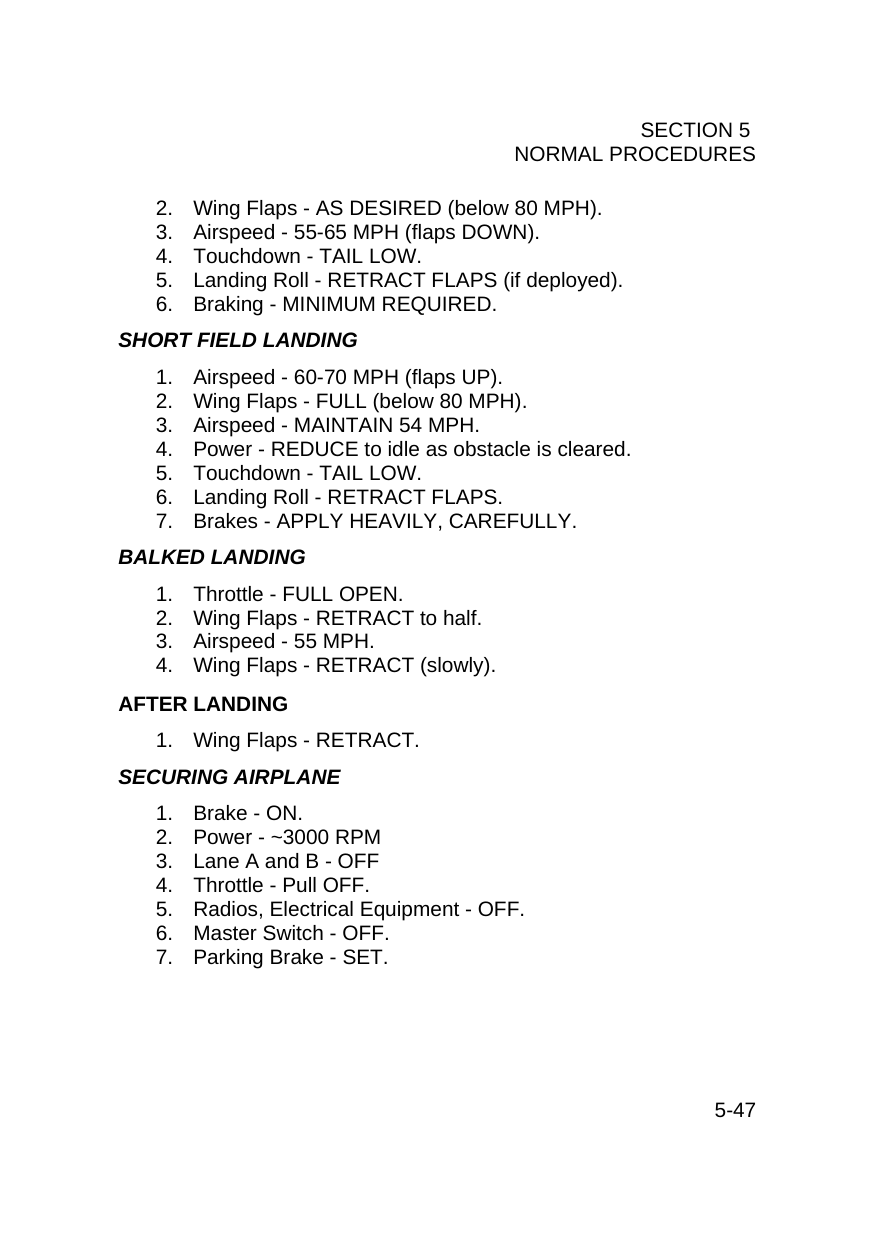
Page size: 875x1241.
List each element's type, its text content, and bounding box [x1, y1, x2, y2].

subtitle SHORT FIELD LANDING [118, 328, 756, 352]
list Wing Flaps - RETRACT. [156, 728, 756, 752]
list Touchdown - TAIL LOW. [156, 461, 756, 484]
list Brake - ON. [156, 801, 756, 825]
list Brakes - APPLY HEAVILY, CAREFULLY. [156, 508, 756, 532]
list Wing Flaps - RETRACT (slowly). [156, 653, 756, 677]
list Radios, Electrical Equipment - OFF. [156, 897, 756, 921]
list Throttle - FULL OPEN. [156, 581, 756, 605]
list Landing Roll - RETRACT FLAPS (if deployed). [156, 268, 756, 292]
list Power - ~3000 RPM [156, 825, 756, 849]
list Airspeed - 55-65 MPH (flaps DOWN). [156, 220, 756, 244]
list Landing Roll - RETRACT FLAPS. [156, 484, 756, 508]
list Power - REDUCE to idle as obstacle is cleared. [156, 437, 756, 461]
list Throttle - Pull OFF. [156, 873, 756, 897]
list Master Switch - OFF. [156, 921, 756, 945]
list Airspeed - 60-70 MPH (flaps UP). [156, 365, 756, 389]
list Wing Flaps - FULL (below 80 MPH). [156, 389, 756, 413]
subtitle SECURING AIRPLANE [118, 765, 756, 789]
list Parking Brake - SET. [156, 945, 756, 969]
list Airspeed - 55 MPH. [156, 629, 756, 653]
list Lane A and B - OFF [156, 849, 756, 873]
list Wing Flaps - RETRACT to half. [156, 605, 756, 629]
list Touchdown - TAIL LOW. [156, 244, 756, 268]
subtitle AFTER LANDING [118, 692, 756, 716]
subtitle BALKED LANDING [118, 545, 756, 569]
list Wing Flaps - AS DESIRED (below 80 MPH). [156, 196, 756, 220]
list Airspeed - MAINTAIN 54 MPH. [156, 413, 756, 437]
list Braking - MINIMUM REQUIRED. [156, 292, 756, 316]
